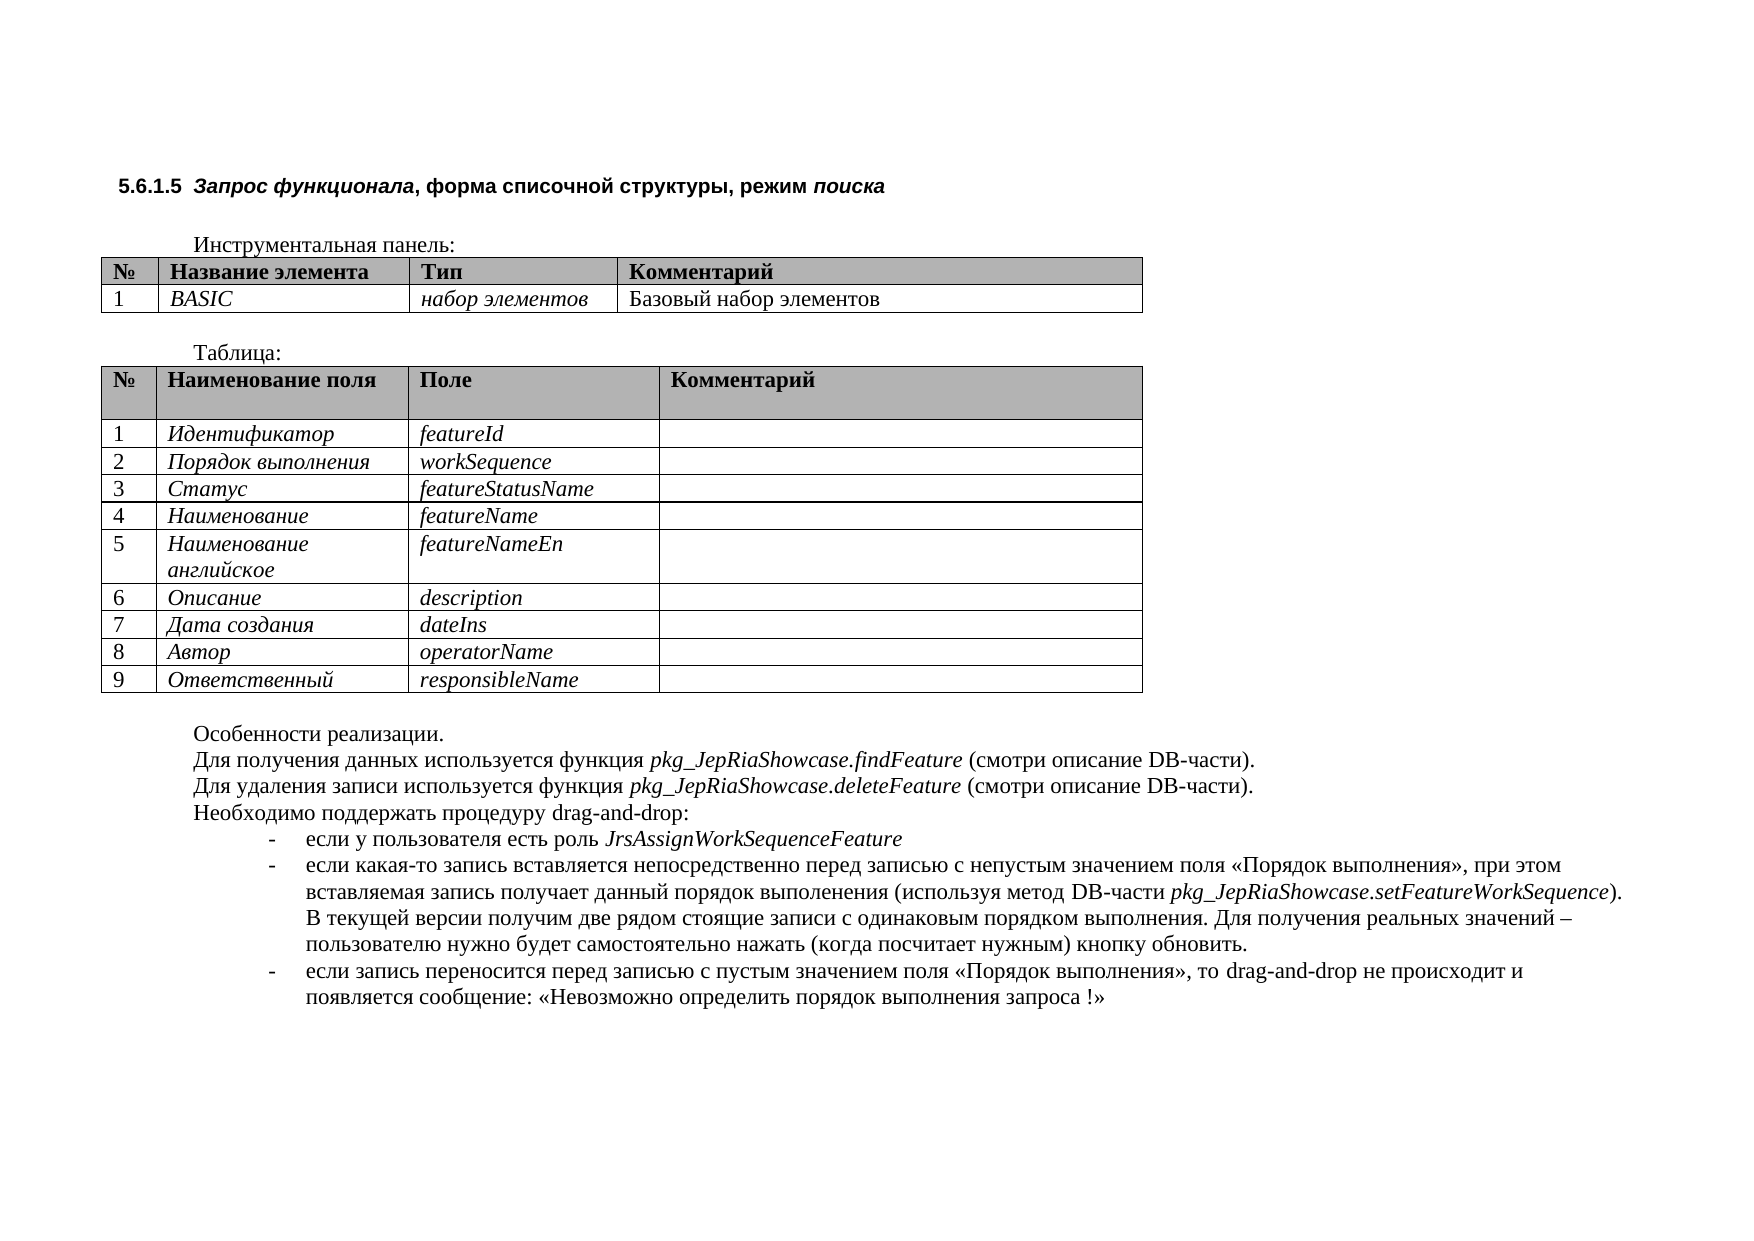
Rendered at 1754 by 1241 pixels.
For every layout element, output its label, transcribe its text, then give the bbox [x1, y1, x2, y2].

table_cell Идентификатор [157, 420, 408, 447]
table_cell [660, 530, 1142, 583]
table_cell Дата создания [157, 611, 408, 637]
table_cell 9 [102, 666, 156, 692]
table_cell Базовый набор элементов [618, 285, 1142, 312]
list если какая-то запись вставляется непосредственно перед записью с непустым значением поля «Порядок выполнения», при этом вставляемая запись получает данный порядок выполенения (используя метод DB-части pkg_JepRiaShowcase.setFeatureWorkSequence). В текущей версии получим две рядом стоящие записи с одинаковым порядком выполнения. Для получения реальных значений – пользователю нужно будет самостоятельно нажать (когда посчитает нужным) кнопку обновить. [268, 851, 1636, 957]
table_cell набор элементов [410, 285, 617, 312]
table_cell featureStatusName [409, 475, 659, 501]
table_cell [660, 448, 1142, 474]
table_cell featureName [409, 503, 659, 529]
table_cell [660, 639, 1142, 665]
table_header Комментарий [660, 367, 1142, 419]
table_cell 3 [102, 475, 156, 501]
table_header № [102, 258, 158, 284]
table_cell workSequence [409, 448, 659, 474]
table_cell 1 [102, 285, 158, 312]
table_cell operatorName [409, 639, 659, 665]
table_cell [660, 503, 1142, 529]
text Необходимо поддержать процедуру drag-and-drop: [193, 799, 1636, 825]
table_cell 1 [102, 420, 156, 447]
table_header Тип [410, 258, 617, 284]
table_cell Статус [157, 475, 408, 501]
table_cell [660, 475, 1142, 501]
table_cell [660, 584, 1142, 610]
table_header Наименование поля [157, 367, 408, 419]
table_cell Наименование английское [157, 530, 408, 583]
text Особенности реализации. [193, 719, 1636, 746]
table_header Название элемента [159, 258, 409, 284]
table_cell 4 [102, 503, 156, 529]
text Инструментальная панель: [193, 231, 1636, 257]
table_cell 5 [102, 530, 156, 583]
table_cell responsibleName [409, 666, 659, 692]
table_cell Порядок выполнения [157, 448, 408, 474]
text Для получения данных используется функция pkg_JepRiaShowcase.findFeature (смотри описание DB-части). [193, 746, 1636, 772]
text Для удаления записи используется функция pkg_JepRiaShowcase.deleteFeature (смотри описание DB-части). [193, 772, 1636, 799]
table_cell Описание [157, 584, 408, 610]
table_header Поле [409, 367, 659, 419]
table_cell BASIC [159, 285, 409, 312]
table_cell 8 [102, 639, 156, 665]
list если у пользователя есть роль JrsAssignWorkSequenceFeature [268, 825, 1636, 851]
table_cell 2 [102, 448, 156, 474]
table_header Комментарий [618, 258, 1142, 284]
table_cell Наименование [157, 503, 408, 529]
table_cell featureId [409, 420, 659, 447]
list если запись переносится перед записью с пустым значением поля «Порядок выполнения», то drag-and-drop не происходит и появляется сообщение: «Невозможно определить порядок выполнения запроса !» [268, 957, 1636, 1036]
table_cell dateIns [409, 611, 659, 637]
table_cell Автор [157, 639, 408, 665]
table_cell Ответственный [157, 666, 408, 692]
table_cell [660, 420, 1142, 447]
text Таблица: [193, 339, 1636, 366]
table_header № [102, 367, 156, 419]
table_cell 6 [102, 584, 156, 610]
table_cell [660, 666, 1142, 692]
subtitle Запрос функционала, форма списочной структуры, режим поиска [118, 174, 1636, 198]
table_cell description [409, 584, 659, 610]
table_cell featureNameEn [409, 530, 659, 583]
table_cell [660, 611, 1142, 637]
table_cell 7 [102, 611, 156, 637]
